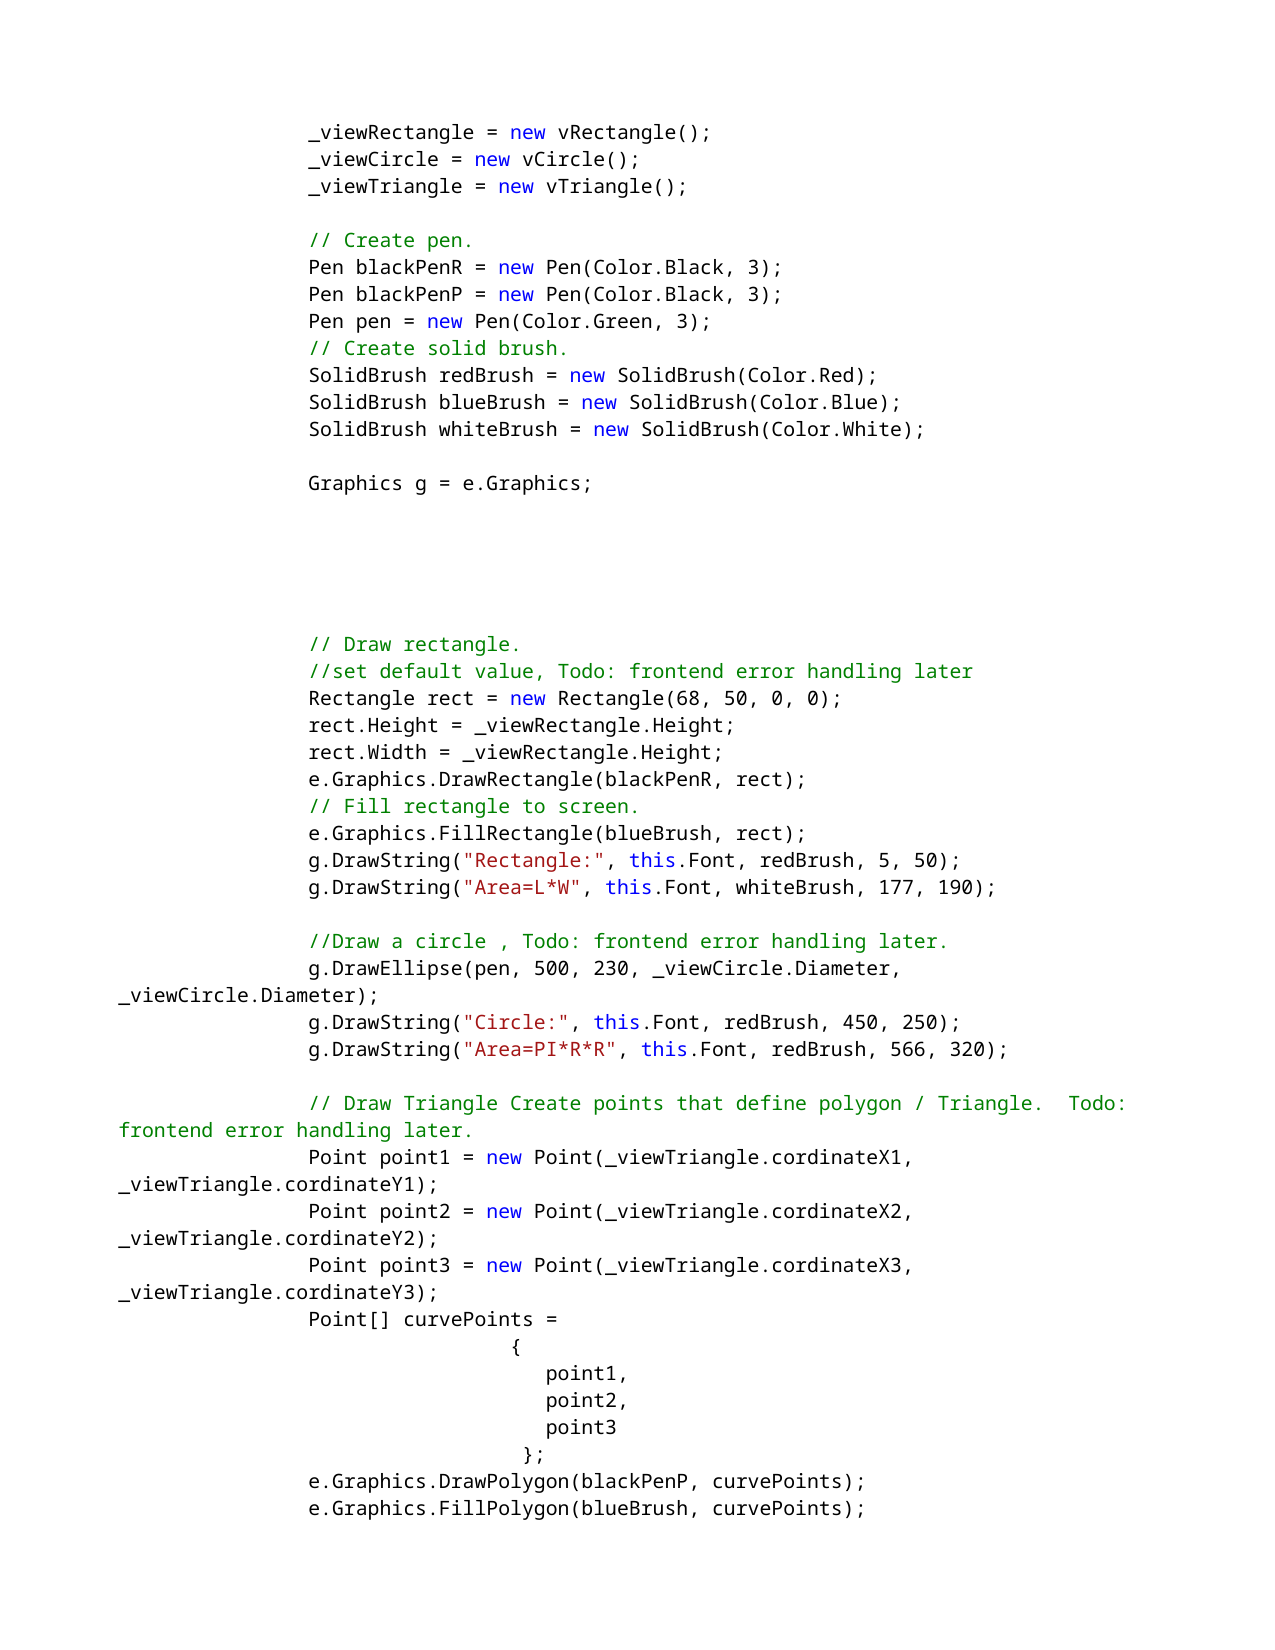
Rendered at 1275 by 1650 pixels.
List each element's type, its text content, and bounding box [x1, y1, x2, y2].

text g.DrawString("Area=L*W", this.Font, whiteBrush, 177, 190); [118, 873, 1157, 901]
text g.DrawString("Rectangle:", this.Font, redBrush, 5, 50); [118, 847, 1157, 873]
text { [118, 1332, 1157, 1359]
text Pen blackPenR = new Pen(Color.Black, 3); [118, 253, 1157, 280]
text //Draw a circle , Todo: frontend error handling later. [118, 927, 1157, 954]
text e.Graphics.FillPolygon(blueBrush, curvePoints); [118, 1494, 1157, 1521]
text _viewRectangle = new vRectangle(); [118, 118, 1157, 145]
text Pen blackPenP = new Pen(Color.Black, 3); [118, 280, 1157, 307]
text g.DrawEllipse(pen, 500, 230, _viewCircle.Diameter, _viewCircle.Diameter); [118, 954, 1157, 1008]
text Graphics g = e.Graphics; [118, 469, 1157, 496]
text //set default value, Todo: frontend error handling later [118, 658, 1157, 685]
text e.Graphics.DrawPolygon(blackPenP, curvePoints); [118, 1467, 1157, 1494]
text g.DrawString("Circle:", this.Font, redBrush, 450, 250); [118, 1008, 1157, 1035]
text point1, [118, 1359, 1157, 1386]
text // Fill rectangle to screen. [118, 793, 1157, 819]
text Pen pen = new Pen(Color.Green, 3); [118, 307, 1157, 334]
text point3 [118, 1413, 1157, 1440]
text SolidBrush redBrush = new SolidBrush(Color.Red); [118, 361, 1157, 388]
text // Draw Triangle Create points that define polygon / Triangle. Todo: frontend error handling later. [118, 1089, 1157, 1143]
text _viewTriangle = new vTriangle(); [118, 172, 1157, 199]
text point2, [118, 1386, 1157, 1413]
text // Create solid brush. [118, 334, 1157, 361]
text Point[] curvePoints = [118, 1305, 1157, 1332]
text // Create pen. [118, 226, 1157, 253]
text }; [118, 1440, 1157, 1467]
text _viewCircle = new vCircle(); [118, 145, 1157, 172]
text e.Graphics.FillRectangle(blueBrush, rect); [118, 819, 1157, 847]
text SolidBrush blueBrush = new SolidBrush(Color.Blue); [118, 388, 1157, 415]
text Point point3 = new Point(_viewTriangle.cordinateX3, _viewTriangle.cordinateY3); [118, 1251, 1157, 1305]
text // Draw rectangle. [118, 631, 1157, 658]
text rect.Width = _viewRectangle.Height; [118, 739, 1157, 766]
text Point point1 = new Point(_viewTriangle.cordinateX1, _viewTriangle.cordinateY1); [118, 1143, 1157, 1197]
text Rectangle rect = new Rectangle(68, 50, 0, 0); [118, 685, 1157, 712]
text e.Graphics.DrawRectangle(blackPenR, rect); [118, 766, 1157, 793]
text SolidBrush whiteBrush = new SolidBrush(Color.White); [118, 415, 1157, 442]
text rect.Height = _viewRectangle.Height; [118, 712, 1157, 739]
text Point point2 = new Point(_viewTriangle.cordinateX2, _viewTriangle.cordinateY2); [118, 1197, 1157, 1251]
text g.DrawString("Area=PI*R*R", this.Font, redBrush, 566, 320); [118, 1035, 1157, 1062]
